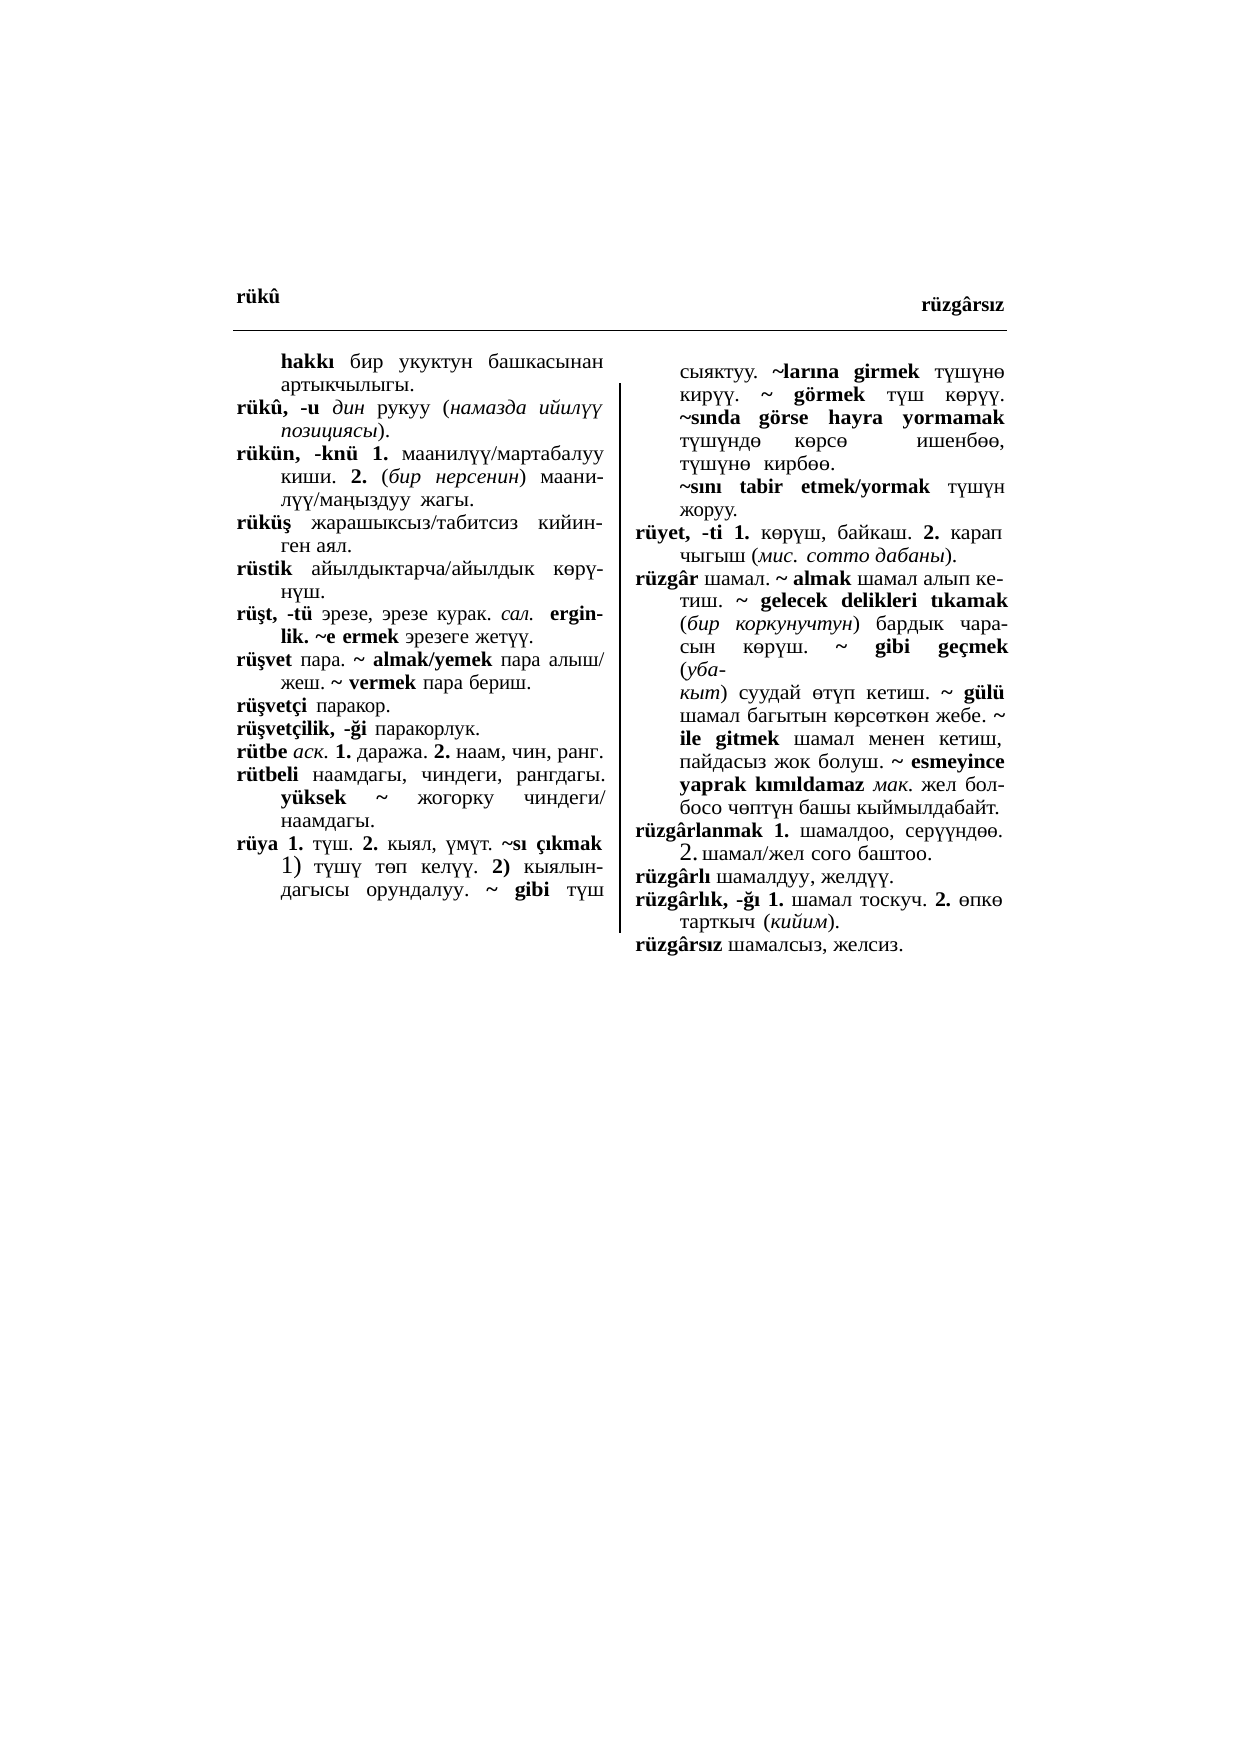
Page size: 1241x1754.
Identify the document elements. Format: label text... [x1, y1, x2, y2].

list түшү төп келүү. 2) кыялын- дагысы орундалуу. ~ gibi түш [281, 855, 606, 901]
text hakkı бир укуктун башкасынан артыкчылыгы. [281, 350, 606, 396]
text rükün, -knü 1. маанилүү/мартабалуу киши. 2. (бир нерсенин) маани- [236, 442, 606, 488]
text пайдасыз жок болуш. ~ esmeyince yaprak kımıldamaz мак. жел бол- босо чөптүн башы кыймылдабайт. [679, 750, 1005, 819]
text rükû [236, 284, 281, 308]
text lik. ~e ermek эрезеге жетүү. [281, 625, 606, 648]
text позициясы). [281, 419, 606, 442]
text сыяктуу. ~larına girmek түшүнө кирүү. ~ görmek түш көрүү. ~sında görse hayra yormamak түшүндө көрсө ишенбөө, түшүнө кирбөө. [679, 359, 1005, 475]
text rütbe аск. 1. даража. 2. наам, чин, ранг. [236, 740, 606, 763]
text rüşvetçi паракор. [236, 694, 606, 717]
text rüyet, -ti 1. көрүш, байкаш. 2. карап чыгыш (мис. сотто дабаны). [635, 521, 1005, 567]
text rüzgârsız шамалсыз, желсиз. [635, 933, 1025, 956]
text rüküş жарашыксыз/табитсиз кийин- ген аял. [236, 511, 606, 557]
list шамал/жел сого баштоо. [679, 842, 934, 865]
text rüzgârlanmak 1. шамалдоо, серүүндөө. [635, 819, 1025, 842]
text rüzgâr шамал. ~ almak шамал алып ке- [635, 567, 1065, 589]
text rüya 1. түш. 2. кыял, үмүт. ~sı çıkmak [236, 832, 606, 855]
text лүү/маңыздуу жагы. [281, 488, 606, 511]
text rükû, -u дин рукуу (намазда ийилүү [236, 396, 606, 419]
text тиш. ~ gelecek delikleri tıkamak (бир коркунучтун) бардык чара- сын көрүш. ~ gibi geçmek (уба- [679, 589, 1008, 681]
text rüzgârlık, -ğı 1. шамал тоскуч. 2. өпкө тарткыч (кийим). [635, 888, 1005, 933]
text ~sını tabir etmek/yormak түшүн жоруу. [679, 475, 1005, 521]
text rütbeli наамдагы, чиндеги, рангдагы. yüksek ~ жогорку чиндеги/ наамдагы. [236, 763, 606, 832]
text rüzgârsız [921, 292, 1065, 316]
text rüşt, -tü эрезе, эрезе курак. сал. ergin- [236, 603, 606, 625]
text rüzgârlı шамалдуу, желдүү. [635, 865, 1025, 888]
text rüstik айылдыктарча/айылдык көрү- нүш. [236, 557, 606, 603]
text rüşvet пара. ~ almak/yemek пара алыш/ жеш. ~ vermek пара бериш. [236, 648, 606, 694]
text кыт) суудай өтүп кетиш. ~ gülü шамал багытын көрсөткөн жебе. ~ ile gitmek шамал менен кетиш, [679, 681, 1005, 750]
text rüşvetçilik, -ği паракорлук. [236, 717, 606, 740]
